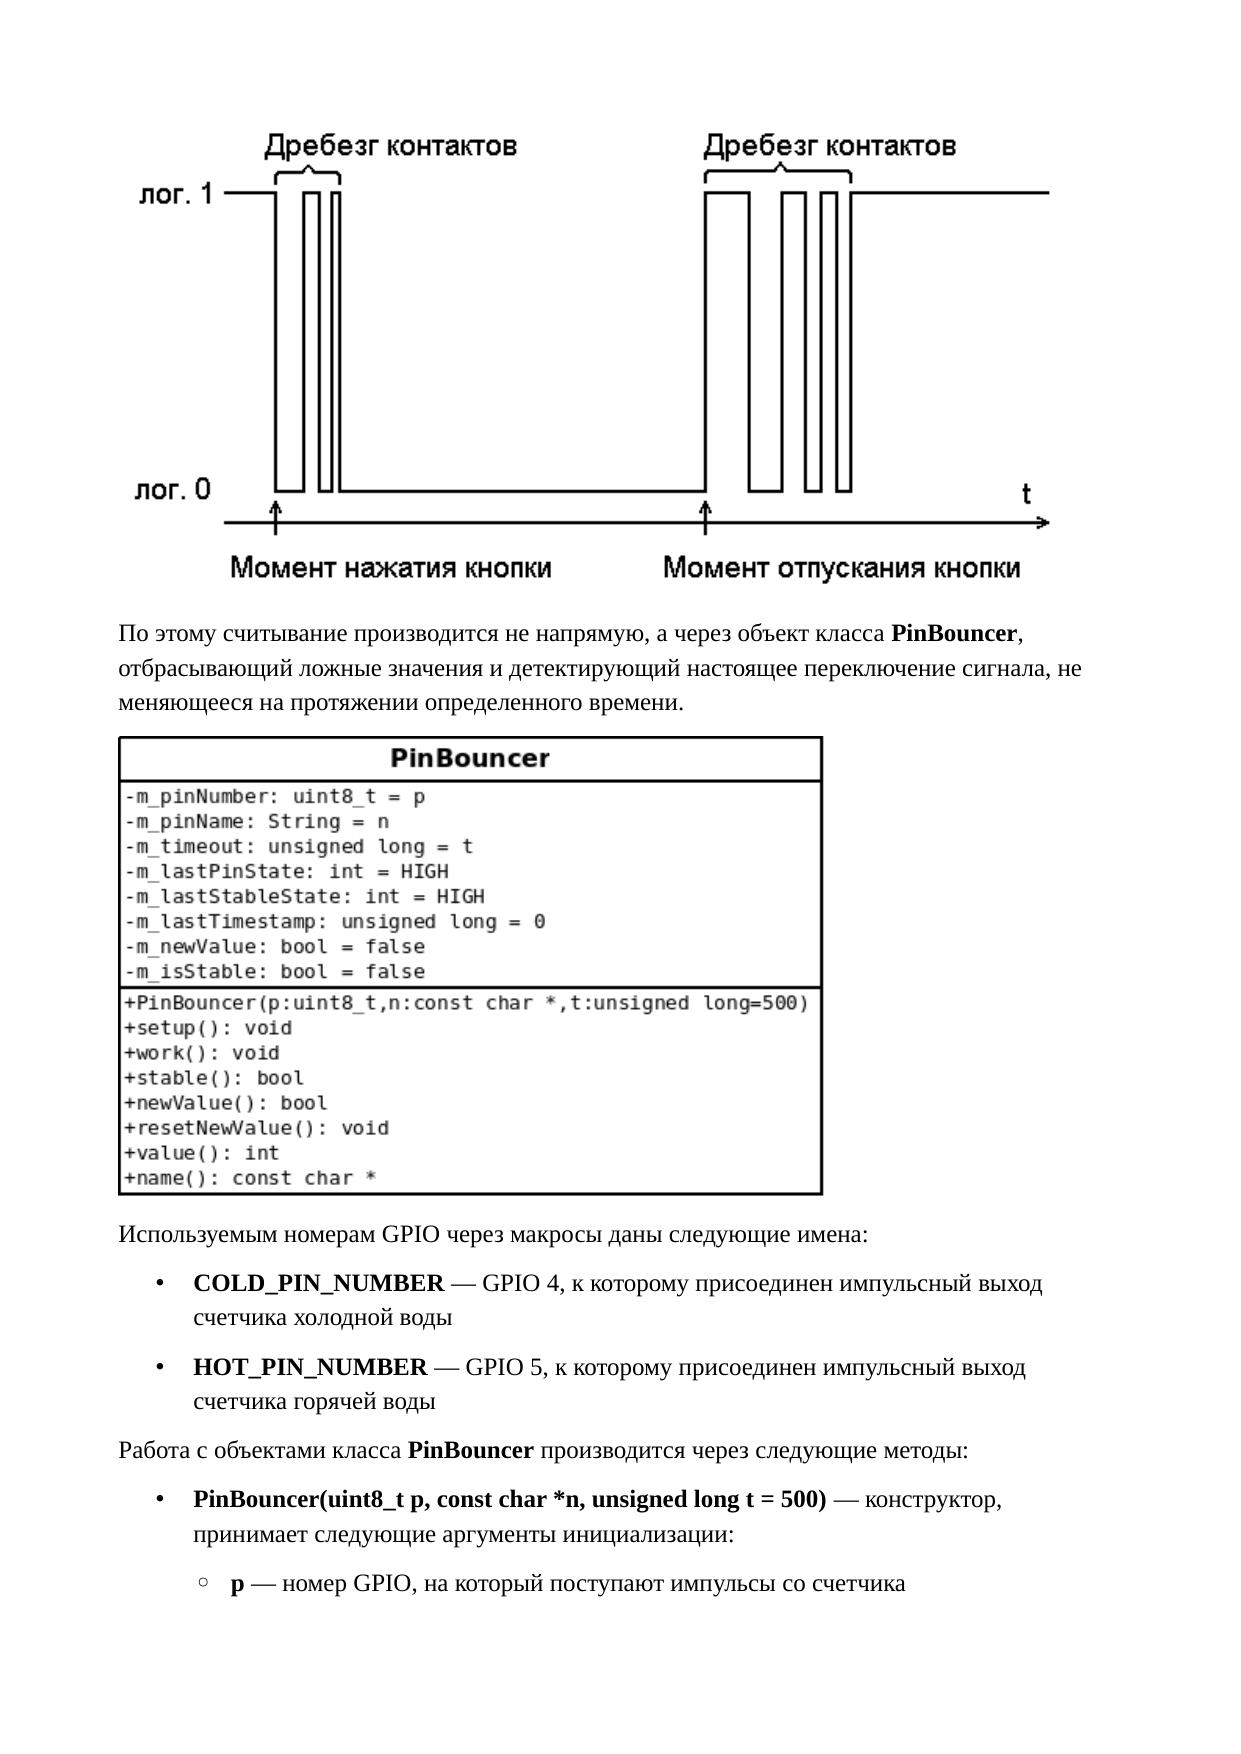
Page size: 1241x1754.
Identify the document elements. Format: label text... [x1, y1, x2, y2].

list p — номер GPIO, на который поступают импульсы со счетчика [193, 1568, 1122, 1596]
list PinBouncer(uint8_t p, const char *n, unsigned long t = 500) — конструктор, принимает следующие аргументы инициализации: [156, 1484, 1122, 1547]
text Работа с объектами класса PinBouncer производится через следующие методы: [118, 1435, 1122, 1464]
list COLD_PIN_NUMBER — GPIO 4, к которому присоединен импульсный выход счетчика холодной воды [156, 1268, 1122, 1331]
text По этому считывание производится не напрямую, а через объект класса PinBouncer, отбрасывающий ложные значения и детектирующий настоящее переключение сигнала, не меняющееся на протяжении определенного времени. [118, 618, 1122, 716]
picture [118, 736, 825, 1199]
text Используемым номерам GPIO через макросы даны следующие имена: [118, 1219, 1122, 1248]
picture [118, 118, 1073, 598]
list HOT_PIN_NUMBER — GPIO 5, к которому присоединен импульсный выход счетчика горячей воды [156, 1352, 1122, 1415]
